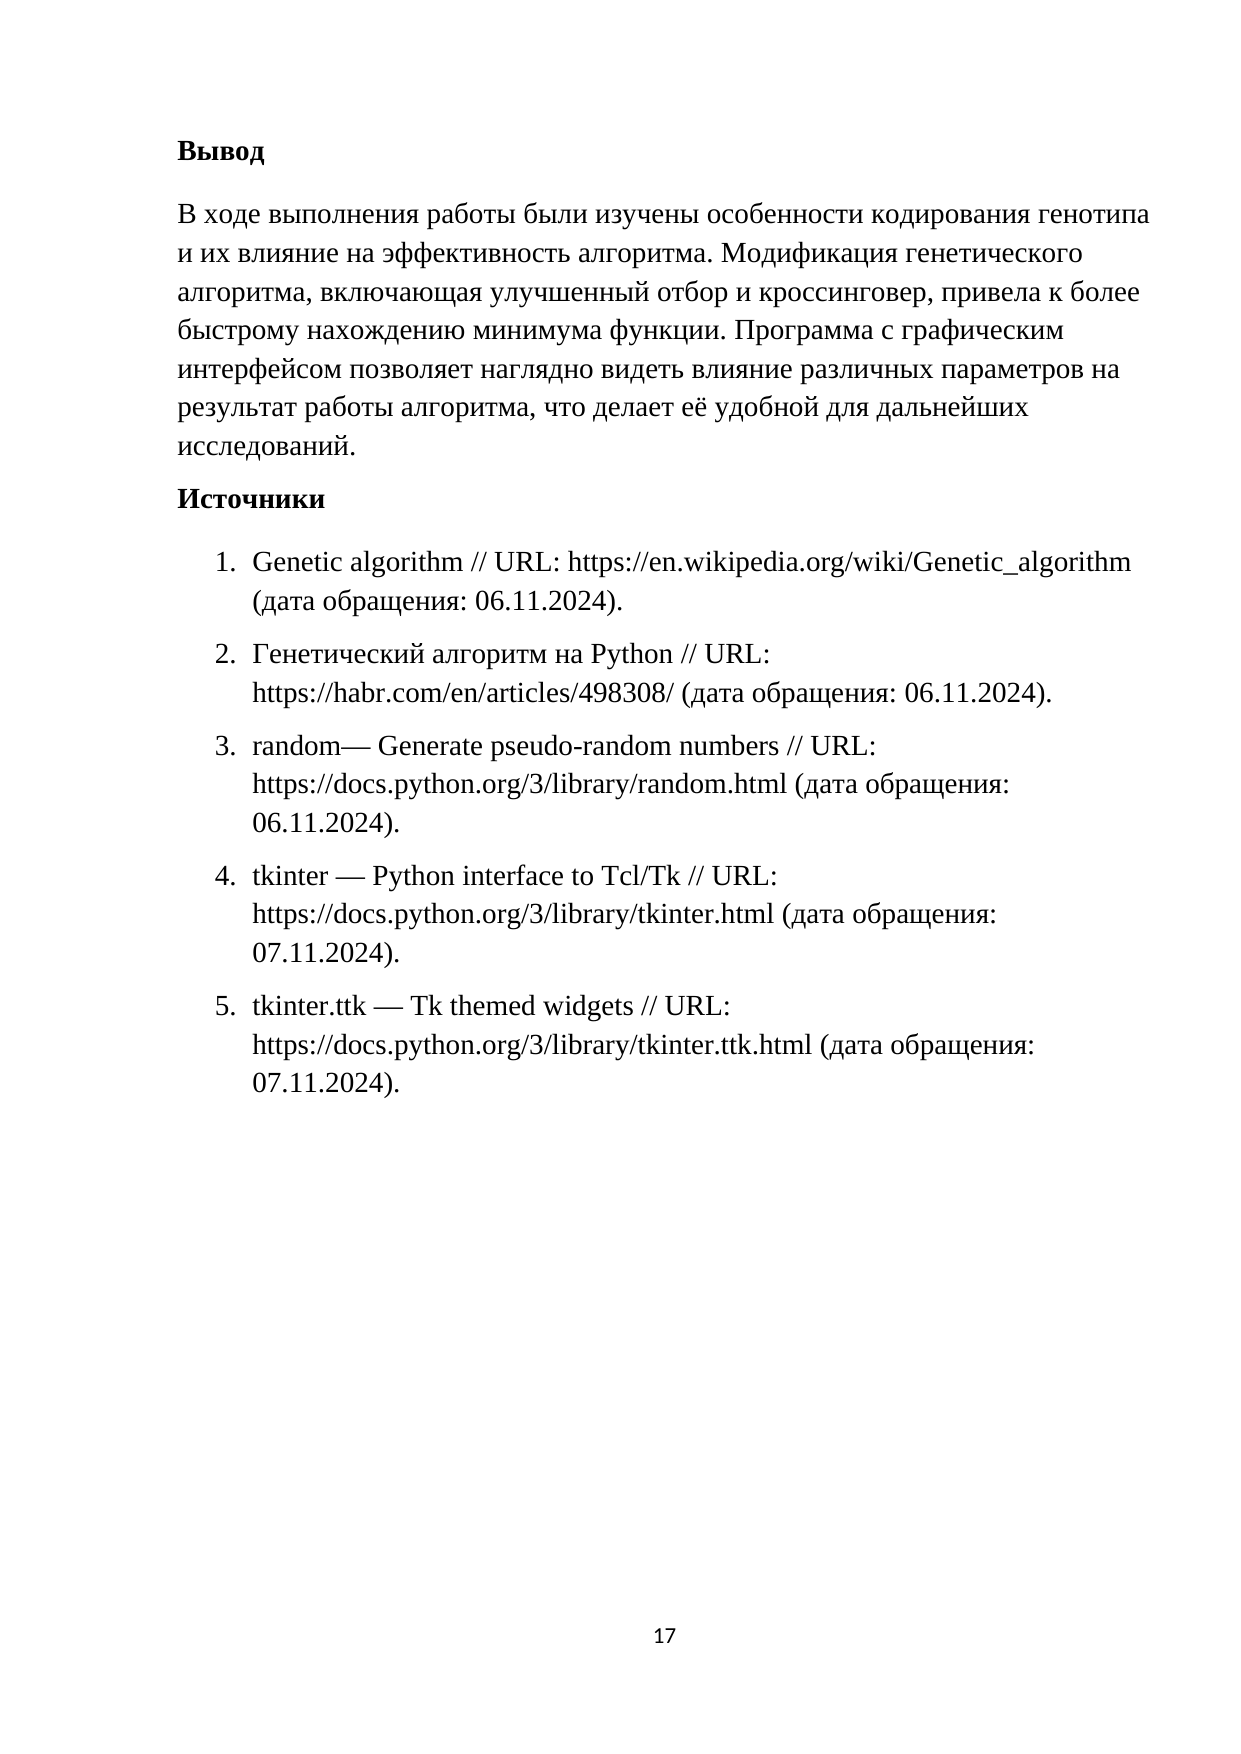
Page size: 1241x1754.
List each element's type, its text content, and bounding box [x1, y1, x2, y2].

text В ходе выполнения работы были изучены особенности кодирования генотипа и их влияние на эффективность алгоритма. Модификация генетического алгоритма, включающая улучшенный отбор и кроссинговер, привела к более быстрому нахождению минимума функции. Программа с графическим интерфейсом позволяет наглядно видеть влияние различных параметров на результат работы алгоритма, что делает её удобной для дальнейших исследований. [177, 197, 1152, 461]
subtitle Вывод [177, 133, 1152, 167]
list tkinter.ttk — Tk themed widgets // URL: https://docs.python.org/3/library/tkinter.ttk.html (дата обращения: 07.11.2024). [214, 988, 1152, 1099]
subtitle Источники [177, 481, 1152, 514]
list Genetic algorithm // URL: https://en.wikipedia.org/wiki/Genetic_algorithm (дата обращения: 06.11.2024). [214, 544, 1152, 617]
list random— Generate pseudo-random numbers // URL: https://docs.python.org/3/library/random.html (дата обращения: 06.11.2024). [214, 728, 1152, 838]
list Генетический алгоритм на Python // URL: https://habr.com/en/articles/498308/ (дата обращения: 06.11.2024). [214, 636, 1152, 708]
list tkinter — Python interface to Tcl/Tk // URL: https://docs.python.org/3/library/tkinter.html (дата обращения: 07.11.2024). [214, 858, 1152, 969]
